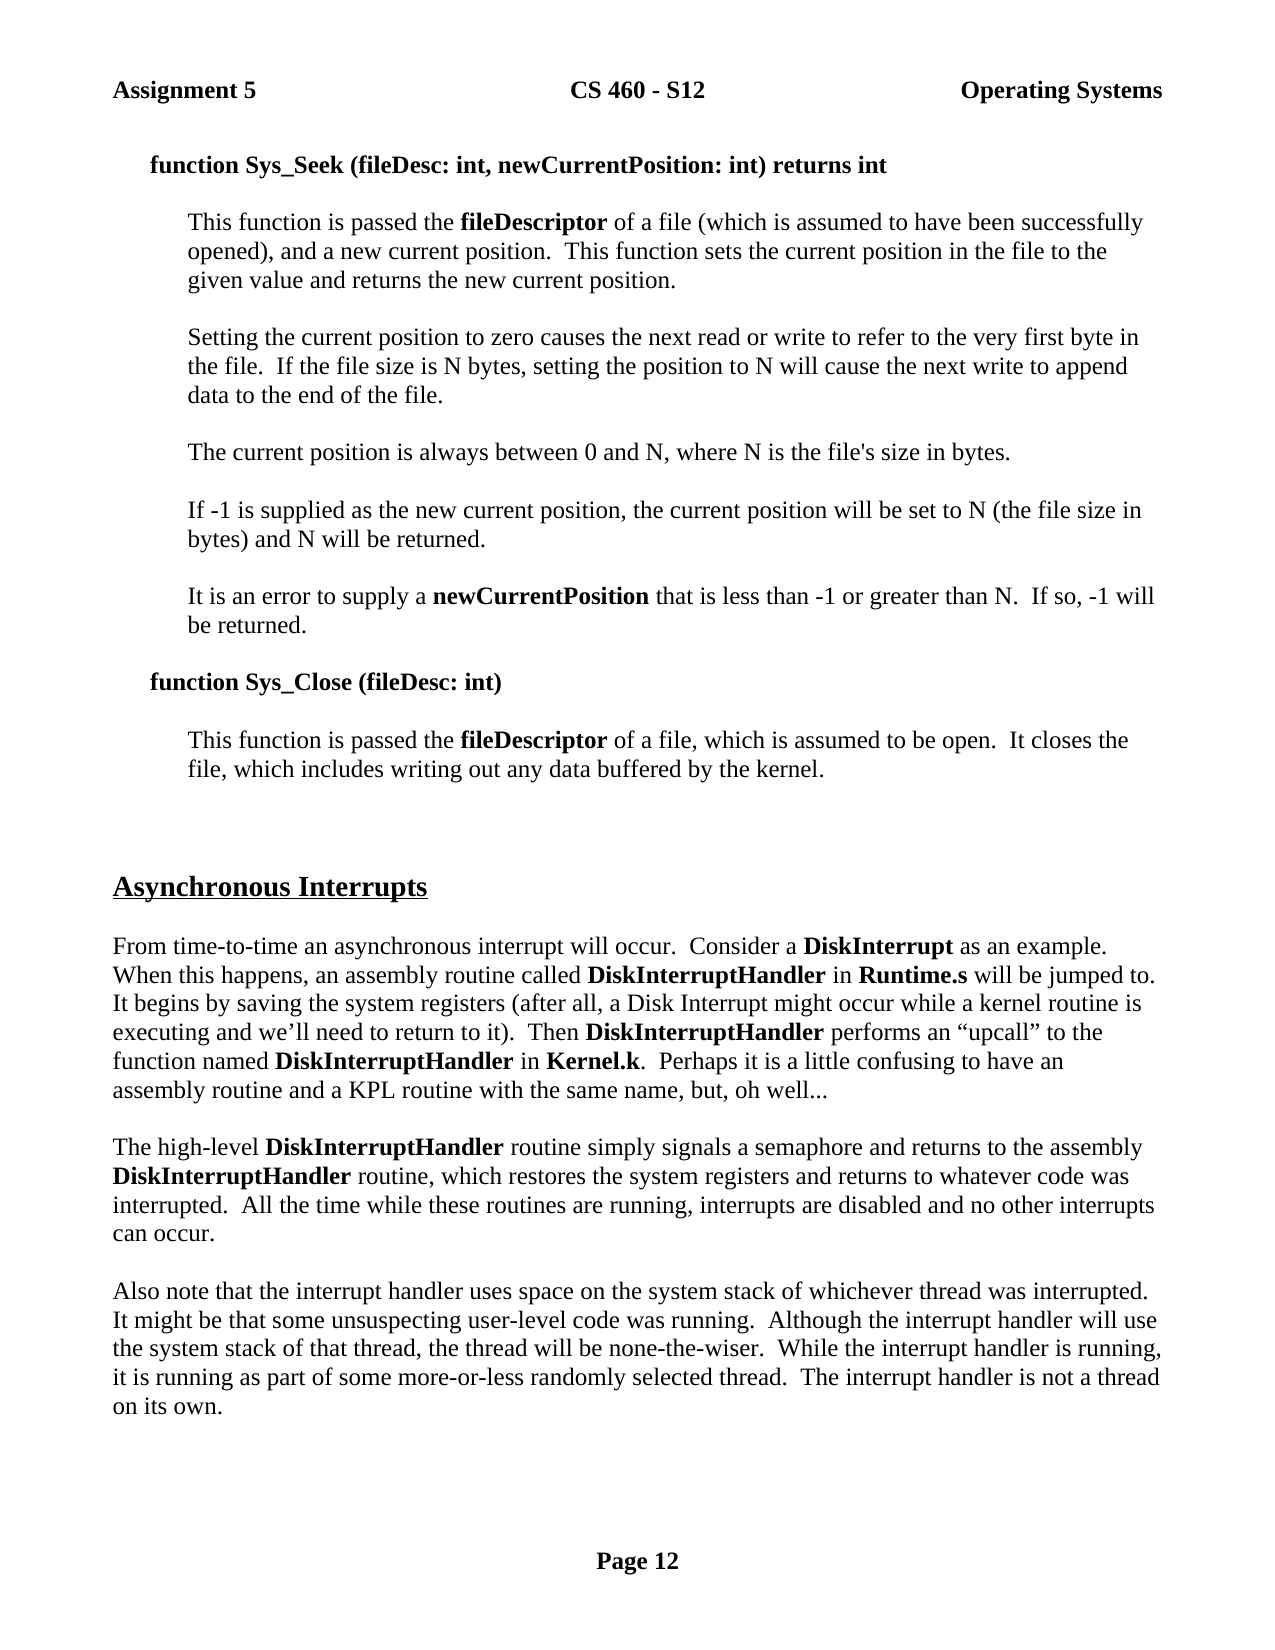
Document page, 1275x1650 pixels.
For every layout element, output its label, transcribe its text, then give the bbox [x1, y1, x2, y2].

text The high-level DiskInterruptHandler routine simply signals a semaphore and returns to the assembly DiskInterruptHandler routine, which restores the system registers and returns to whatever code was interrupted. All the time while these routines are running, interrupts are disabled and no other interrupts can occur. [112, 1132, 1162, 1247]
subtitle Asynchronous Interrupts [112, 869, 1162, 902]
text function Sys_Close (fileDesc: int) [150, 667, 1162, 696]
text Setting the current position to zero causes the next read or write to refer to the very first byte in the file. If the file size is N bytes, setting the position to N will cause the next write to append data to the end of the file. [187, 322, 1162, 409]
text This function is passed the fileDescriptor of a file, which is assumed to be open. It closes the file, which includes writing out any data buffered by the kernel. [187, 725, 1162, 782]
text From time-to-time an asynchronous interrupt will occur. Consider a DiskInterrupt as an example. When this happens, an assembly routine called DiskInterruptHandler in Runtime.s will be jumped to. It begins by saving the system registers (after all, a Disk Interrupt might occur while a kernel routine is executing and we’ll need to return to it). Then DiskInterruptHandler performs an “upcall” to the function named DiskInterruptHandler in Kernel.k. Perhaps it is a little confusing to have an assembly routine and a KPL routine with the same name, but, oh well... [112, 931, 1162, 1103]
text function Sys_Seek (fileDesc: int, newCurrentPosition: int) returns int [150, 150, 1162, 179]
text It is an error to supply a newCurrentPosition that is less than -1 or greater than N. If so, -1 will be returned. [187, 581, 1162, 639]
text If -1 is supplied as the new current position, the current position will be set to N (the file size in bytes) and N will be returned. [187, 495, 1162, 552]
text This function is passed the fileDescriptor of a file (which is assumed to have been successfully opened), and a new current position. This function sets the current position in the file to the given value and returns the new current position. [187, 207, 1162, 294]
text The current position is always between 0 and N, where N is the file's size in bytes. [187, 437, 1162, 466]
text Also note that the interrupt handler uses space on the system stack of whichever thread was interrupted. It might be that some unsuspecting user-level code was running. Although the interrupt handler will use the system stack of that thread, the thread will be none-the-wiser. While the interrupt handler is running, it is running as part of some more-or-less randomly selected thread. The interrupt handler is not a thread on its own. [112, 1276, 1162, 1420]
